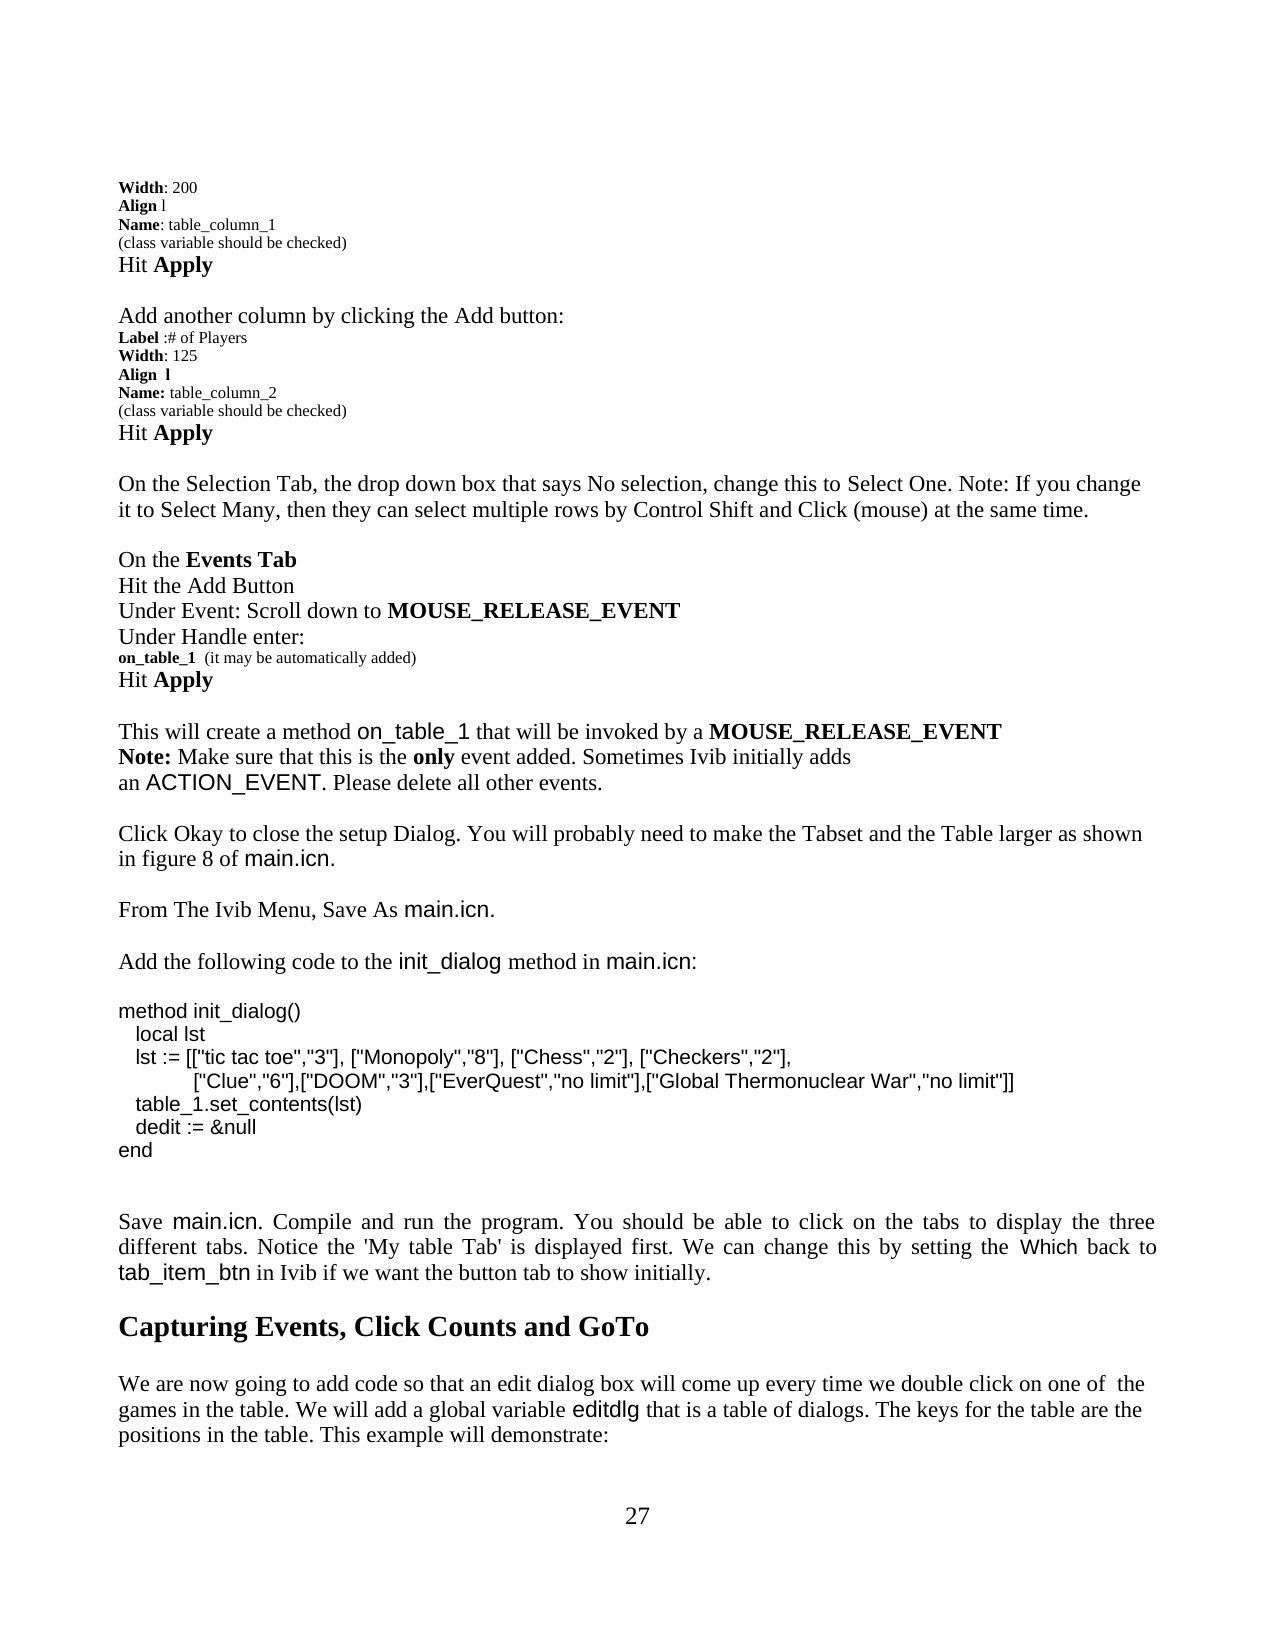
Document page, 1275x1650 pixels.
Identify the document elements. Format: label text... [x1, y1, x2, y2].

text on_table_1 (it may be automatically added) [118, 649, 1157, 667]
text Name: table_column_2 [118, 383, 1157, 402]
text Under Handle enter: [118, 624, 1157, 649]
text Hit Apply [118, 252, 1157, 277]
text an ACTION_EVENT. Please delete all other events. [118, 769, 1157, 795]
text Capturing Events, Click Counts and GoTo [118, 1311, 1157, 1343]
text local lst [118, 1023, 1157, 1046]
text Add another column by clicking the Add button: [118, 303, 1157, 328]
text We are now going to add code so that an edit dialog box will come up every time we double click on one of the games in the table. We will add a global variable editdlg that is a table of dialogs. The keys for the table are the positions in the table. This example will demonstrate: [118, 1371, 1157, 1447]
text On the Events Tab [118, 547, 1157, 573]
text (class variable should be checked) [118, 233, 1157, 252]
text Name: table_column_1 [118, 215, 1157, 233]
text (class variable should be checked) [118, 402, 1157, 420]
text Add the following code to the init_dialog method in main.icn: [118, 948, 1157, 974]
text Width: 125 [118, 347, 1157, 365]
text On the Selection Tab, the drop down box that says No selection, change this to Select One. Note: If you change it to Select Many, then they can select multiple rows by Control Shift and Click (mouse) at the same time. [118, 471, 1157, 522]
text Note: Make sure that this is the only event added. Sometimes Ivib initially adds [118, 744, 1157, 769]
text Width: 200 [118, 178, 1157, 197]
text end [118, 1139, 1157, 1162]
text Align l [118, 197, 1157, 215]
text From The Ivib Menu, Save As main.icn. [118, 897, 1157, 923]
text table_1.set_contents(lst) [118, 1092, 1157, 1116]
text This will create a method on_table_1 that will be invoked by a MOUSE_RELEASE_EVENT [118, 718, 1157, 744]
text lst := [["tic tac toe","3"], ["Monopoly","8"], ["Chess","2"], ["Checkers","2"], [118, 1046, 1157, 1069]
text dedit := &null [118, 1116, 1157, 1139]
text Align l [118, 365, 1157, 383]
text Hit Apply [118, 667, 1157, 693]
text Save main.icn. Compile and run the program. You should be able to click on the tabs to display the three different tabs. Notice the 'My table Tab' is displayed first. We can change this by setting the Which back to tab_item_btn in Ivib if we want the button tab to show initially. [118, 1208, 1157, 1285]
text Label :# of Players [118, 328, 1157, 347]
text ["Clue","6"],["DOOM","3"],["EverQuest","no limit"],["Global Thermonuclear War","no limit"]] [118, 1069, 1157, 1092]
text Click Okay to close the setup Dialog. You will probably need to make the Tabset and the Table larger as shown in figure 8 of main.icn. [118, 821, 1157, 872]
text Under Event: Scroll down to MOUSE_RELEASE_EVENT [118, 598, 1157, 624]
text Hit Apply [118, 420, 1157, 446]
text method init_dialog() [118, 999, 1157, 1023]
text Hit the Add Button [118, 573, 1157, 598]
